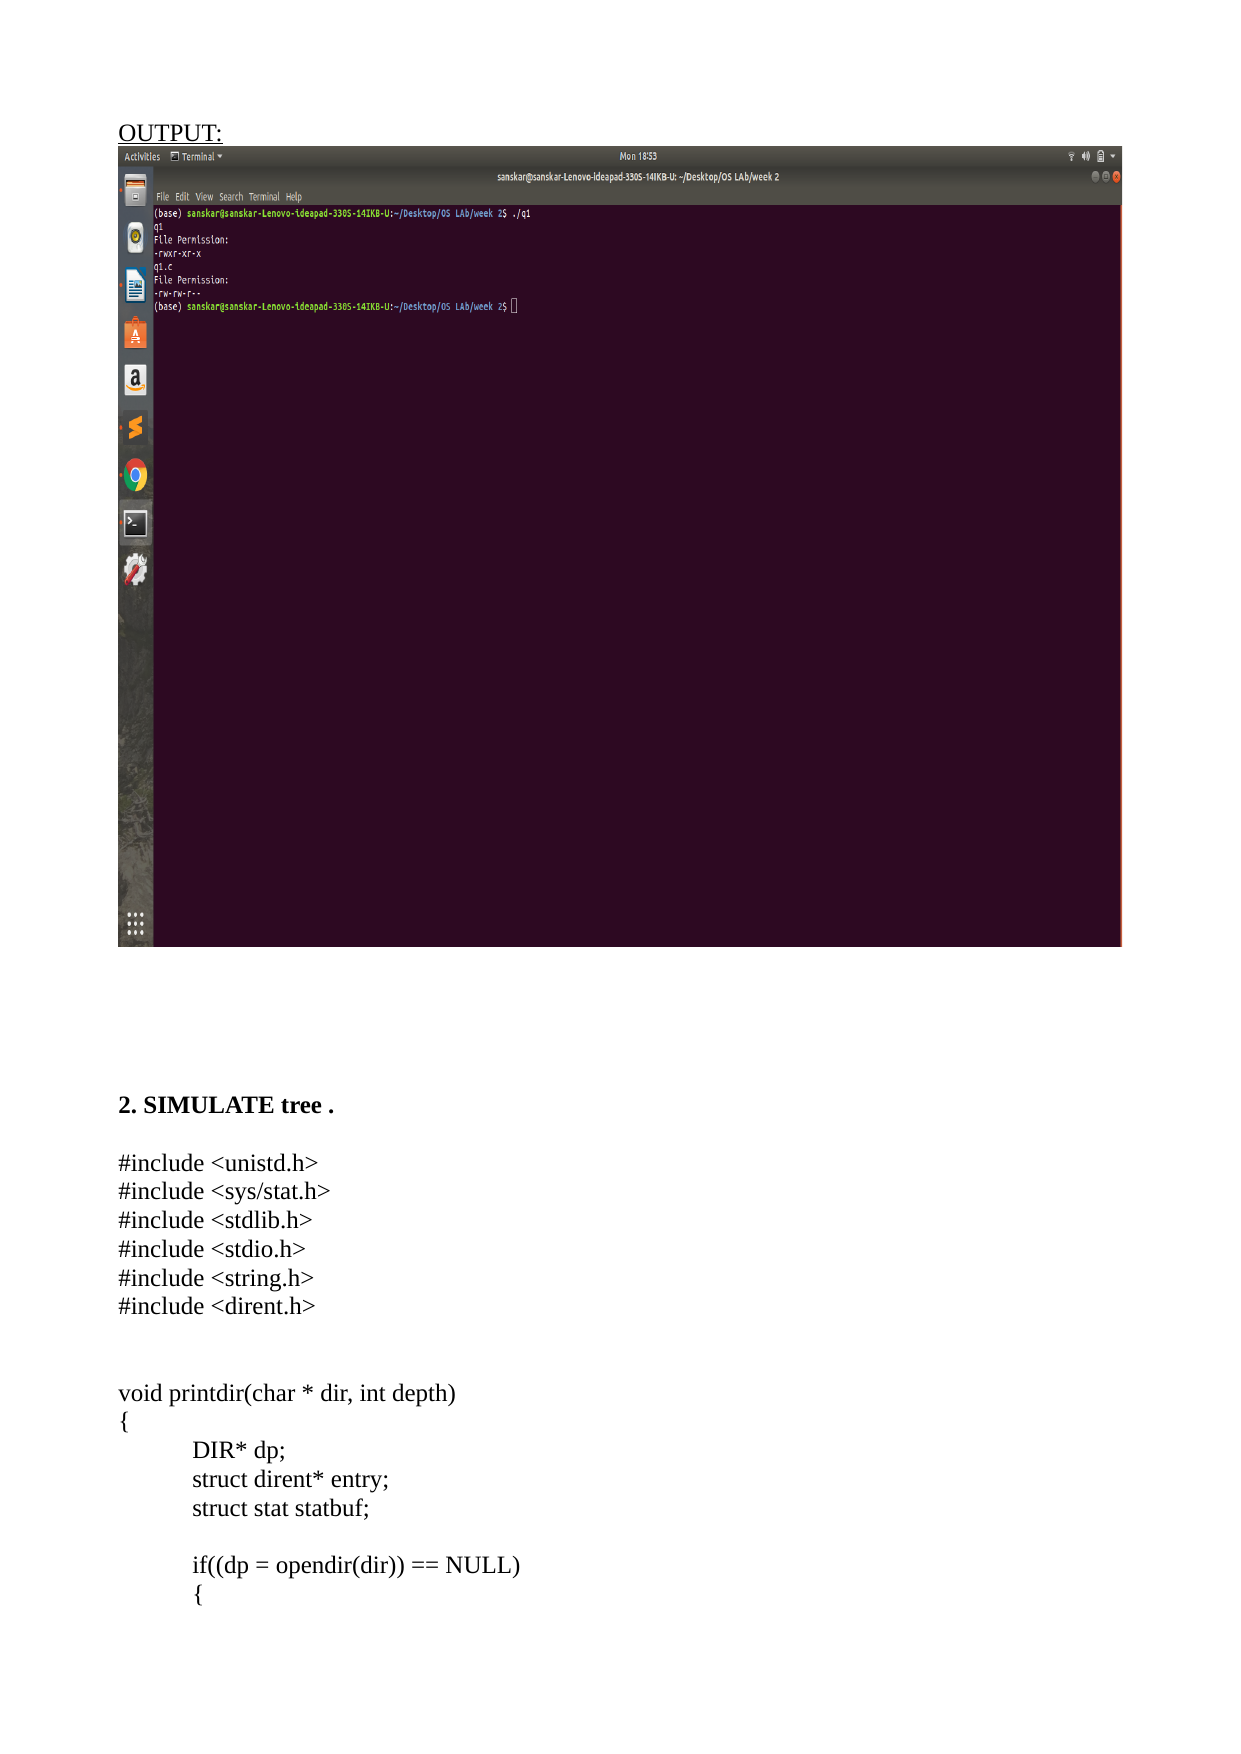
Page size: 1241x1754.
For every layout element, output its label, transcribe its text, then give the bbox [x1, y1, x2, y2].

picture [118, 146, 1123, 947]
text struct dirent* entry; [118, 1464, 1122, 1493]
text DIR* dp; [118, 1435, 1122, 1464]
text 2. SIMULATE tree . [118, 1090, 1122, 1119]
text #include <dirent.h> [118, 1291, 1122, 1320]
text void printdir(char * dir, int depth) [118, 1378, 1122, 1406]
text { [118, 1579, 1122, 1608]
text #include <string.h> [118, 1263, 1122, 1291]
text if((dp = opendir(dir)) == NULL) [118, 1550, 1122, 1579]
text #include <unistd.h> [118, 1148, 1122, 1176]
text struct stat statbuf; [118, 1493, 1122, 1521]
text { [118, 1406, 1122, 1435]
text #include <stdio.h> [118, 1234, 1122, 1263]
text OUTPUT: [118, 118, 1122, 146]
text #include <stdlib.h> [118, 1205, 1122, 1234]
text #include <sys/stat.h> [118, 1176, 1122, 1205]
